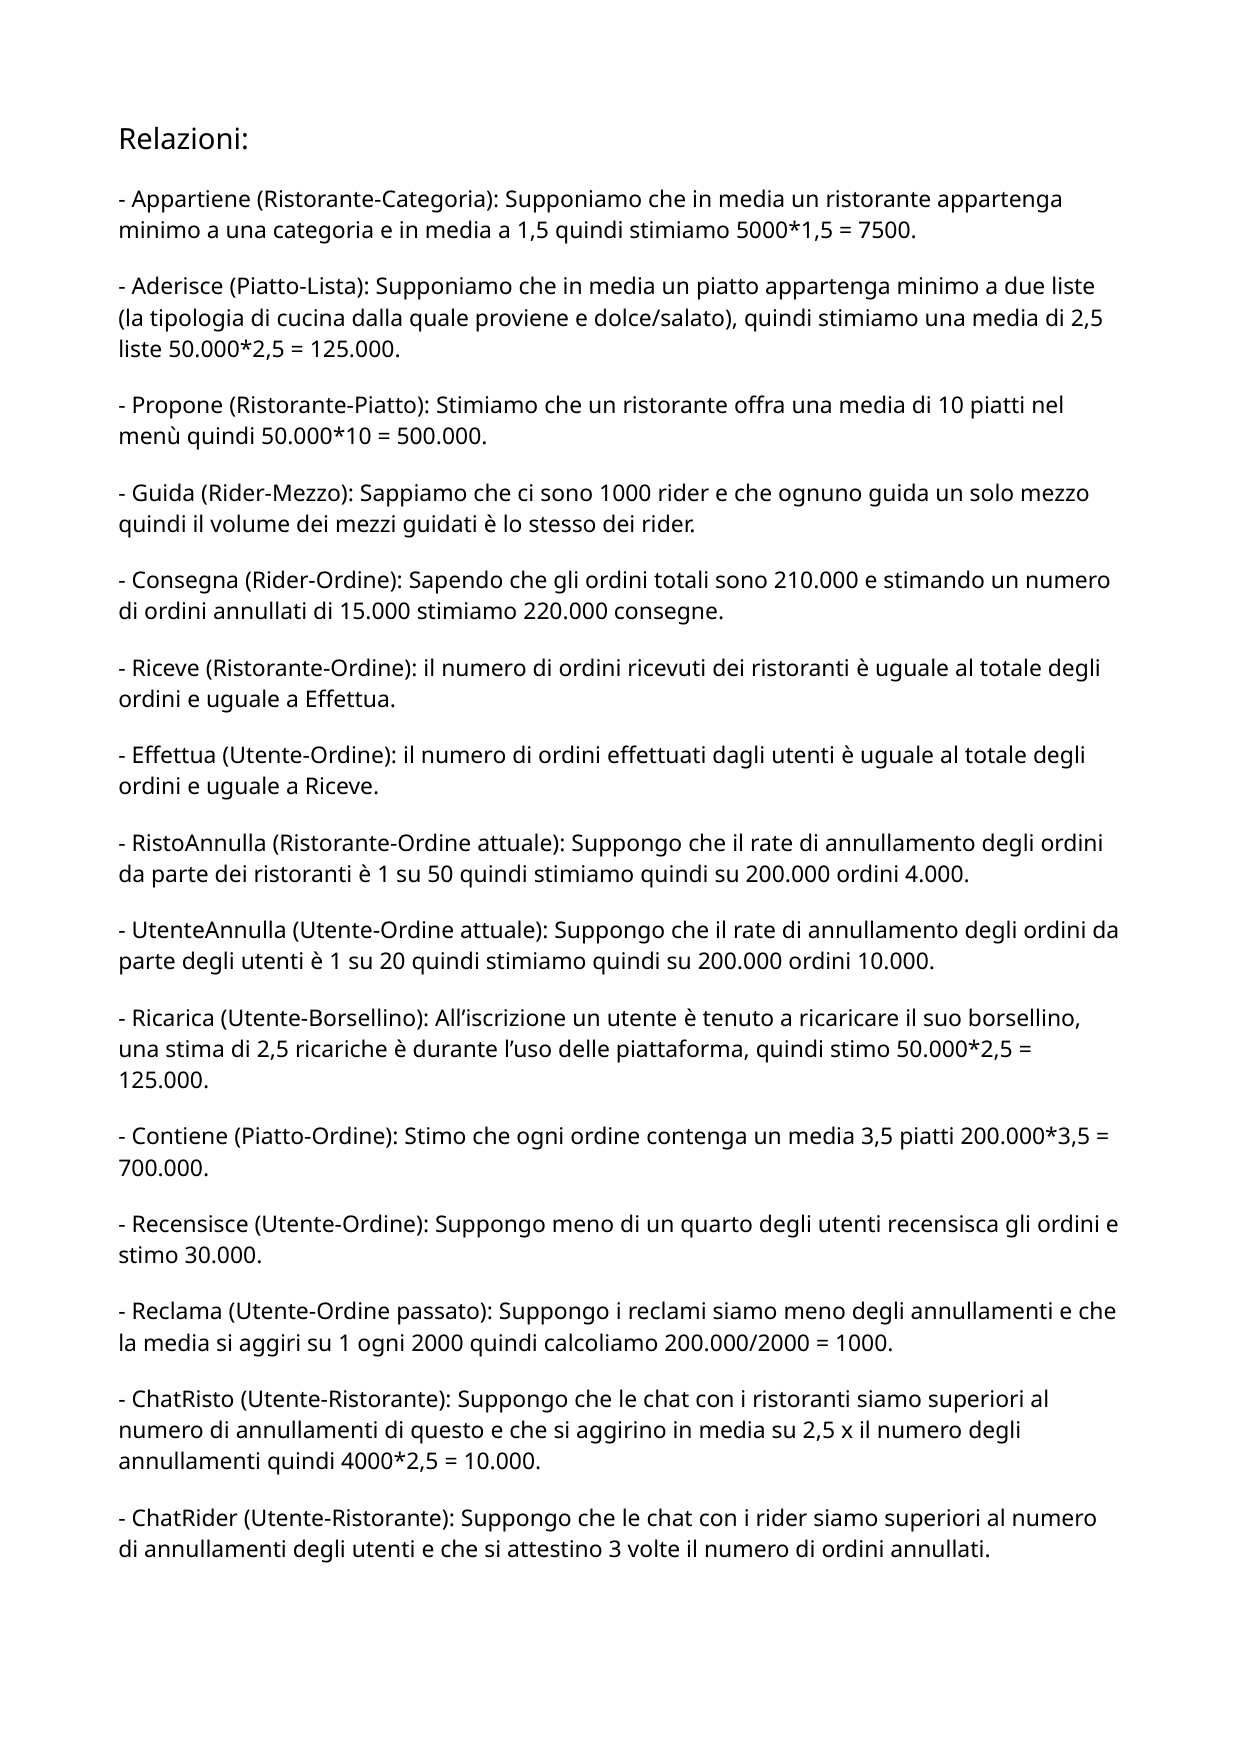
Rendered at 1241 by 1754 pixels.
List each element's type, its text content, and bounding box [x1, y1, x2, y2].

text - Recensisce (Utente-Ordine): Suppongo meno di un quarto degli utenti recensisca gli ordini e stimo 30.000. [118, 1208, 1122, 1270]
text - Aderisce (Piatto-Lista): Supponiamo che in media un piatto appartenga minimo a due liste (la tipologia di cucina dalla quale proviene e dolce/salato), quindi stimiamo una media di 2,5 liste 50.000*2,5 = 125.000. [118, 270, 1122, 364]
text - Effettua (Utente-Ordine): il numero di ordini effettuati dagli utenti è uguale al totale degli ordini e uguale a Riceve. [118, 739, 1122, 802]
text - ChatRider (Utente-Ristorante): Suppongo che le chat con i rider siamo superiori al numero di annullamenti degli utenti e che si attestino 3 volte il numero di ordini annullati. [118, 1502, 1122, 1564]
text - RistoAnnulla (Ristorante-Ordine attuale): Suppongo che il rate di annullamento degli ordini da parte dei ristoranti è 1 su 50 quindi stimiamo quindi su 200.000 ordini 4.000. [118, 827, 1122, 889]
text - UtenteAnnulla (Utente-Ordine attuale): Suppongo che il rate di annullamento degli ordini da parte degli utenti è 1 su 20 quindi stimiamo quindi su 200.000 ordini 10.000. [118, 914, 1122, 977]
text - Ricarica (Utente-Borsellino): All’iscrizione un utente è tenuto a ricaricare il suo borsellino, una stima di 2,5 ricariche è durante l’uso delle piattaforma, quindi stimo 50.000*2,5 = 125.000. [118, 1002, 1122, 1095]
text - Riceve (Ristorante-Ordine): il numero di ordini ricevuti dei ristoranti è uguale al totale degli ordini e uguale a Effettua. [118, 652, 1122, 714]
text - ChatRisto (Utente-Ristorante): Suppongo che le chat con i ristoranti siamo superiori al numero di annullamenti di questo e che si aggirino in media su 2,5 x il numero degli annullamenti quindi 4000*2,5 = 10.000. [118, 1383, 1122, 1477]
text - Propone (Ristorante-Piatto): Stimiamo che un ristorante offra una media di 10 piatti nel menù quindi 50.000*10 = 500.000. [118, 389, 1122, 452]
text - Consegna (Rider-Ordine): Sapendo che gli ordini totali sono 210.000 e stimando un numero di ordini annullati di 15.000 stimiamo 220.000 consegne. [118, 564, 1122, 627]
text - Reclama (Utente-Ordine passato): Suppongo i reclami siamo meno degli annullamenti e che la media si aggiri su 1 ogni 2000 quindi calcoliamo 200.000/2000 = 1000. [118, 1295, 1122, 1358]
text - Contiene (Piatto-Ordine): Stimo che ogni ordine contenga un media 3,5 piatti 200.000*3,5 = 700.000. [118, 1120, 1122, 1183]
text - Appartiene (Ristorante-Categoria): Supponiamo che in media un ristorante appartenga minimo a una categoria e in media a 1,5 quindi stimiamo 5000*1,5 = 7500. [118, 183, 1122, 245]
text Relazioni: [118, 118, 1122, 158]
text - Guida (Rider-Mezzo): Sappiamo che ci sono 1000 rider e che ognuno guida un solo mezzo quindi il volume dei mezzi guidati è lo stesso dei rider. [118, 477, 1122, 539]
